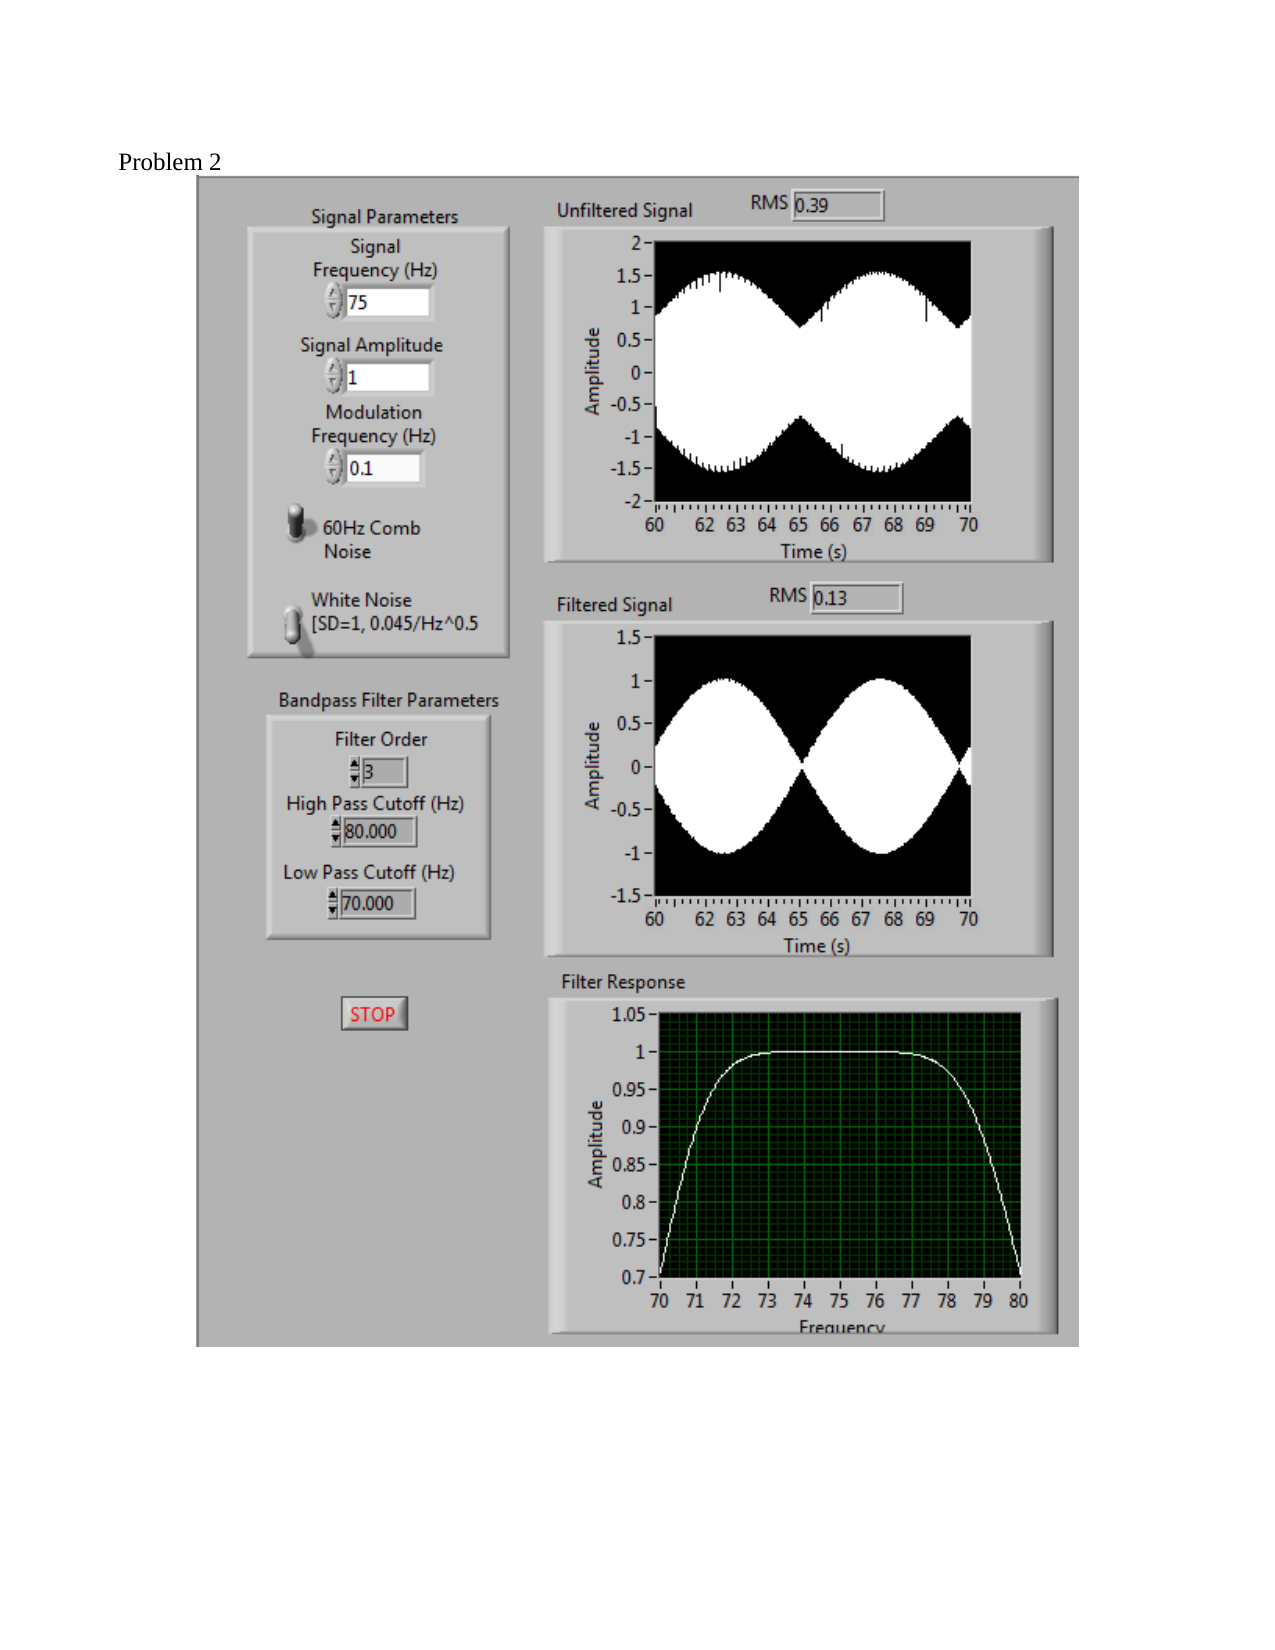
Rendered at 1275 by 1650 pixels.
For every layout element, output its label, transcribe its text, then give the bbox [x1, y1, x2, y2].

picture [196, 175, 1079, 1347]
text Problem 2 [118, 147, 1157, 176]
